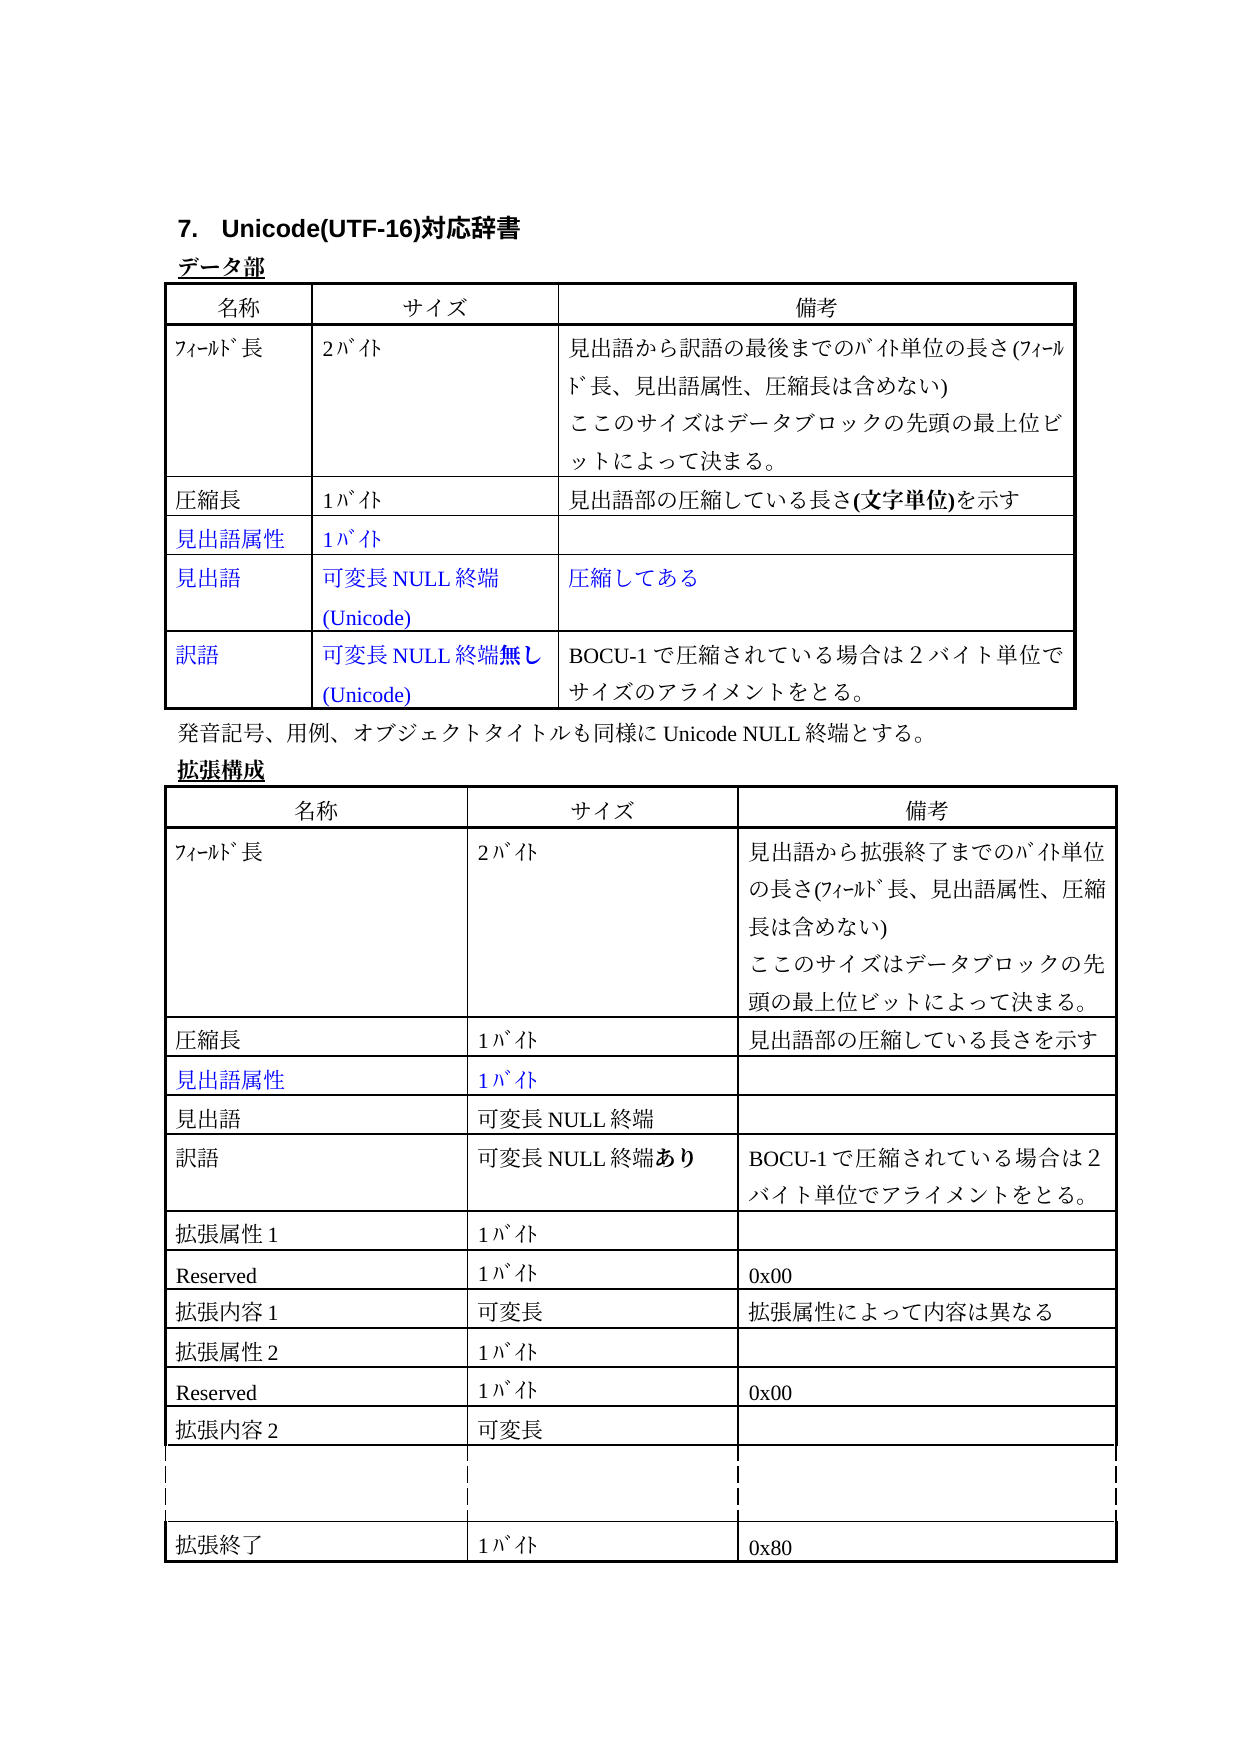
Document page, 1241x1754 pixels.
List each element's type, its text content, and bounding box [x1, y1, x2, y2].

table_cell 1ﾊﾞｲﾄ [468, 1368, 737, 1405]
table_cell 1ﾊﾞｲﾄ [468, 1522, 737, 1560]
table_cell [739, 1096, 1115, 1133]
table_cell 訳語 [167, 1135, 467, 1210]
table_cell 拡張属性2 [167, 1329, 467, 1366]
table_cell ﾌｨｰﾙﾄﾞ長 [167, 829, 467, 1016]
table_cell [468, 1483, 738, 1521]
table_cell 1ﾊﾞｲﾄ [468, 1057, 737, 1094]
table_cell [559, 516, 1073, 554]
table_cell Reserved [167, 1251, 467, 1288]
table_cell 圧縮してある [559, 555, 1073, 630]
table_cell [739, 1407, 1115, 1444]
table_cell [739, 1057, 1115, 1094]
table_cell 可変長NULL終端 [468, 1096, 737, 1133]
table_cell 拡張内容1 [167, 1290, 467, 1327]
table_cell 可変長 [468, 1290, 737, 1327]
table_cell [738, 1483, 1116, 1521]
table_cell 0x00 [739, 1368, 1115, 1405]
table_cell 見出語部の圧縮している長さ(文字単位)を示す [559, 477, 1073, 514]
table_header 備考 [559, 285, 1073, 322]
table_cell 見出語から訳語の最後までのﾊﾞｲﾄ単位の長さ(ﾌｨｰﾙﾄﾞ長、見出語属性、圧縮長は含めない) ここのサイズはデータブロックの先頭の最上位ビットによって決まる。 [559, 326, 1073, 476]
table_cell 見出語部の圧縮している長さを示す [739, 1018, 1115, 1055]
table_cell 1ﾊﾞｲﾄ [313, 516, 558, 554]
table_cell 0x80 [739, 1521, 1115, 1560]
table_header 名称 [167, 788, 467, 826]
table_cell 可変長NULL終端無し (Unicode) [313, 632, 558, 707]
text 拡張構成 [177, 747, 1063, 785]
table_cell 1ﾊﾞｲﾄ [468, 1329, 737, 1366]
table_header 備考 [739, 788, 1115, 826]
table_cell [165, 1483, 467, 1521]
table_cell 可変長 [468, 1407, 737, 1444]
table_cell 1ﾊﾞｲﾄ [313, 477, 558, 514]
table_cell [738, 1444, 1116, 1483]
table_cell 0x00 [739, 1251, 1115, 1288]
table_cell 見出語属性 [167, 1057, 467, 1094]
table_cell 見出語 [167, 555, 311, 630]
table_cell 拡張内容2 [167, 1407, 467, 1444]
table_cell BOCU-1で圧縮されている場合は２バイト単位でサイズのアライメントをとる。 [559, 632, 1073, 707]
table_cell 2ﾊﾞｲﾄ [468, 829, 737, 1016]
table_cell 拡張終了 [167, 1522, 467, 1560]
table_cell 1ﾊﾞｲﾄ [468, 1251, 737, 1288]
text 発音記号、用例、オブジェクトタイトルも同様にUnicode NULL終端とする。 [177, 710, 1063, 747]
table_header 名称 [167, 285, 311, 322]
table_cell [165, 1445, 467, 1483]
table_cell 見出語から拡張終了までのﾊﾞｲﾄ単位の長さ(ﾌｨｰﾙﾄﾞ長、見出語属性、圧縮長は含めない) ここのサイズはデータブロックの先頭の最上位ビットによって決まる。 [739, 829, 1115, 1016]
table_cell BOCU-1で圧縮されている場合は２バイト単位でアライメントをとる。 [739, 1135, 1115, 1210]
table_cell Reserved [167, 1368, 467, 1405]
table_cell 訳語 [167, 632, 311, 707]
table_cell [739, 1329, 1115, 1366]
table_cell ﾌｨｰﾙﾄﾞ長 [167, 326, 311, 476]
table_cell 圧縮長 [167, 1018, 467, 1055]
table_cell 2ﾊﾞｲﾄ [313, 326, 558, 476]
table_cell [739, 1212, 1115, 1249]
text データ部 [177, 244, 1063, 282]
table_cell 1ﾊﾞｲﾄ [468, 1018, 737, 1055]
table_cell 可変長NULL終端あり [468, 1135, 737, 1210]
table_header サイズ [468, 788, 737, 826]
table_cell 可変長NULL終端 (Unicode) [313, 555, 558, 630]
table_cell 1ﾊﾞｲﾄ [468, 1212, 737, 1249]
table_cell 圧縮長 [167, 477, 311, 514]
table_header サイズ [313, 285, 558, 322]
table_cell 見出語属性 [167, 516, 311, 554]
table_cell 拡張属性によって内容は異なる [739, 1290, 1115, 1327]
table_cell 拡張属性1 [167, 1212, 467, 1249]
table_cell 見出語 [167, 1096, 467, 1133]
subtitle Unicode(UTF-16)対応辞書 [177, 207, 1063, 244]
table_cell [468, 1446, 738, 1483]
